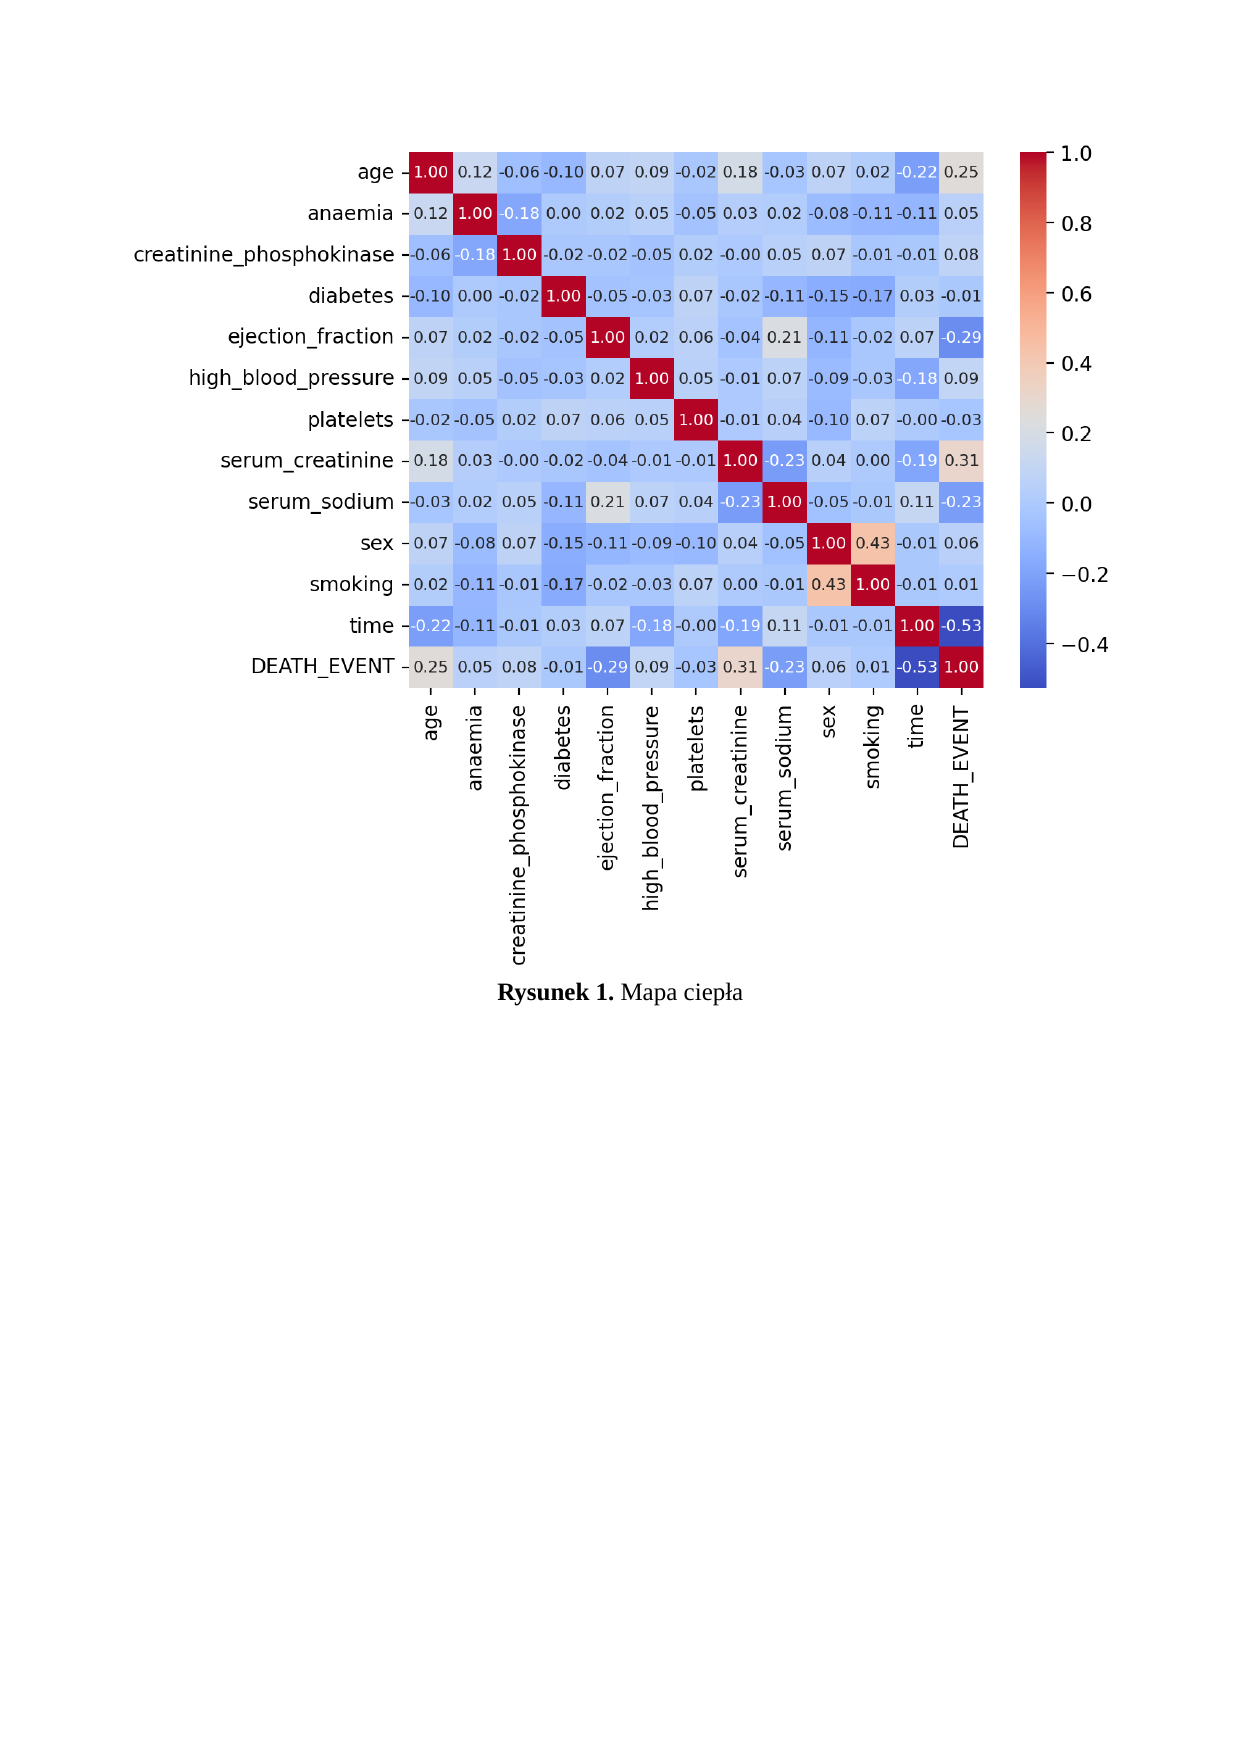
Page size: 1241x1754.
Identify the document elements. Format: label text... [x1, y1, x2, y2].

picture [118, 130, 1123, 978]
text Rysunek 1. Mapa ciepła [118, 978, 1122, 1006]
